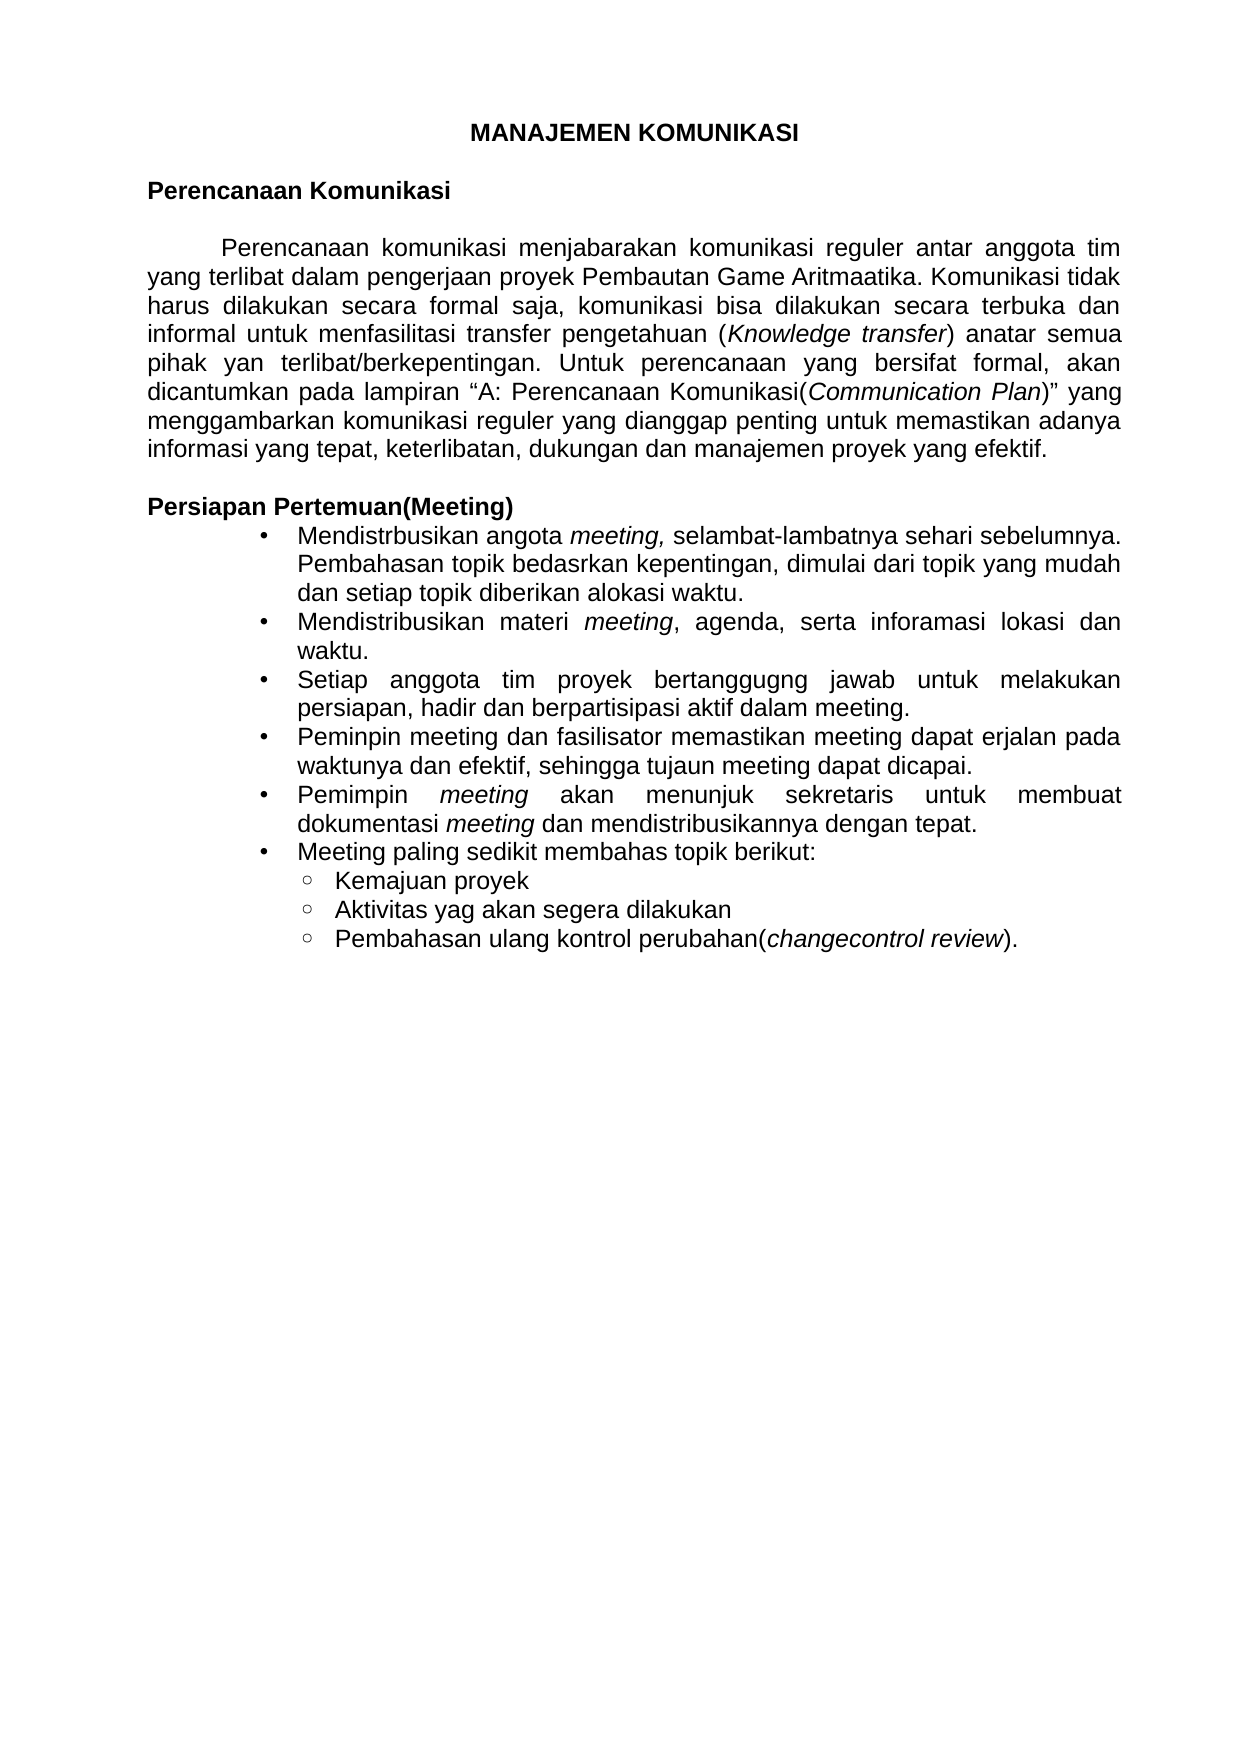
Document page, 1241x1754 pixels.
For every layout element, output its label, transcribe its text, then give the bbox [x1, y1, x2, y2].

text Perencanaan komunikasi menjabarakan komunikasi reguler antar anggota tim yang terlibat dalam pengerjaan proyek Pembautan Game Aritmaatika. Komunikasi tidak harus dilakukan secara formal saja, komunikasi bisa dilakukan secara terbuka dan informal untuk menfasilitasi transfer pengetahuan (Knowledge transfer) anatar semua pihak yan terlibat/berkepentingan. Untuk perencanaan yang bersifat formal, akan dicantumkan pada lampiran “A: Perencanaan Komunikasi(Communication Plan)” yang menggambarkan komunikasi reguler yang dianggap penting untuk memastikan adanya informasi yang tepat, keterlibatan, dukungan dan manajemen proyek yang efektif. [147, 233, 1122, 463]
list Mendistribusikan materi meeting, agenda, serta inforamasi lokasi dan waktu. [259, 607, 1122, 664]
list Kemajuan proyek [297, 866, 1122, 895]
list Setiap anggota tim proyek bertanggugng jawab untuk melakukan persiapan, hadir dan berpartisipasi aktif dalam meeting. [259, 664, 1122, 722]
list Pemimpin meeting akan menunjuk sekretaris untuk membuat dokumentasi meeting dan mendistribusikannya dengan tepat. [259, 780, 1122, 837]
text MANAJEMEN KOMUNIKASI [147, 118, 1122, 176]
text Perencanaan Komunikasi [147, 176, 1122, 233]
list Mendistrbusikan angota meeting, selambat-lambatnya sehari sebelumnya. Pembahasan topik bedasrkan kepentingan, dimulai dari topik yang mudah dan setiap topik diberikan alokasi waktu. [259, 521, 1122, 607]
list Pembahasan ulang kontrol perubahan(changecontrol review). [297, 924, 1122, 953]
text Persiapan Pertemuan(Meeting) [147, 492, 1122, 521]
list Meeting paling sedikit membahas topik berikut: [259, 837, 1122, 866]
list Aktivitas yag akan segera dilakukan [297, 895, 1122, 924]
list Peminpin meeting dan fasilisator memastikan meeting dapat erjalan pada waktunya dan efektif, sehingga tujaun meeting dapat dicapai. [259, 722, 1122, 780]
